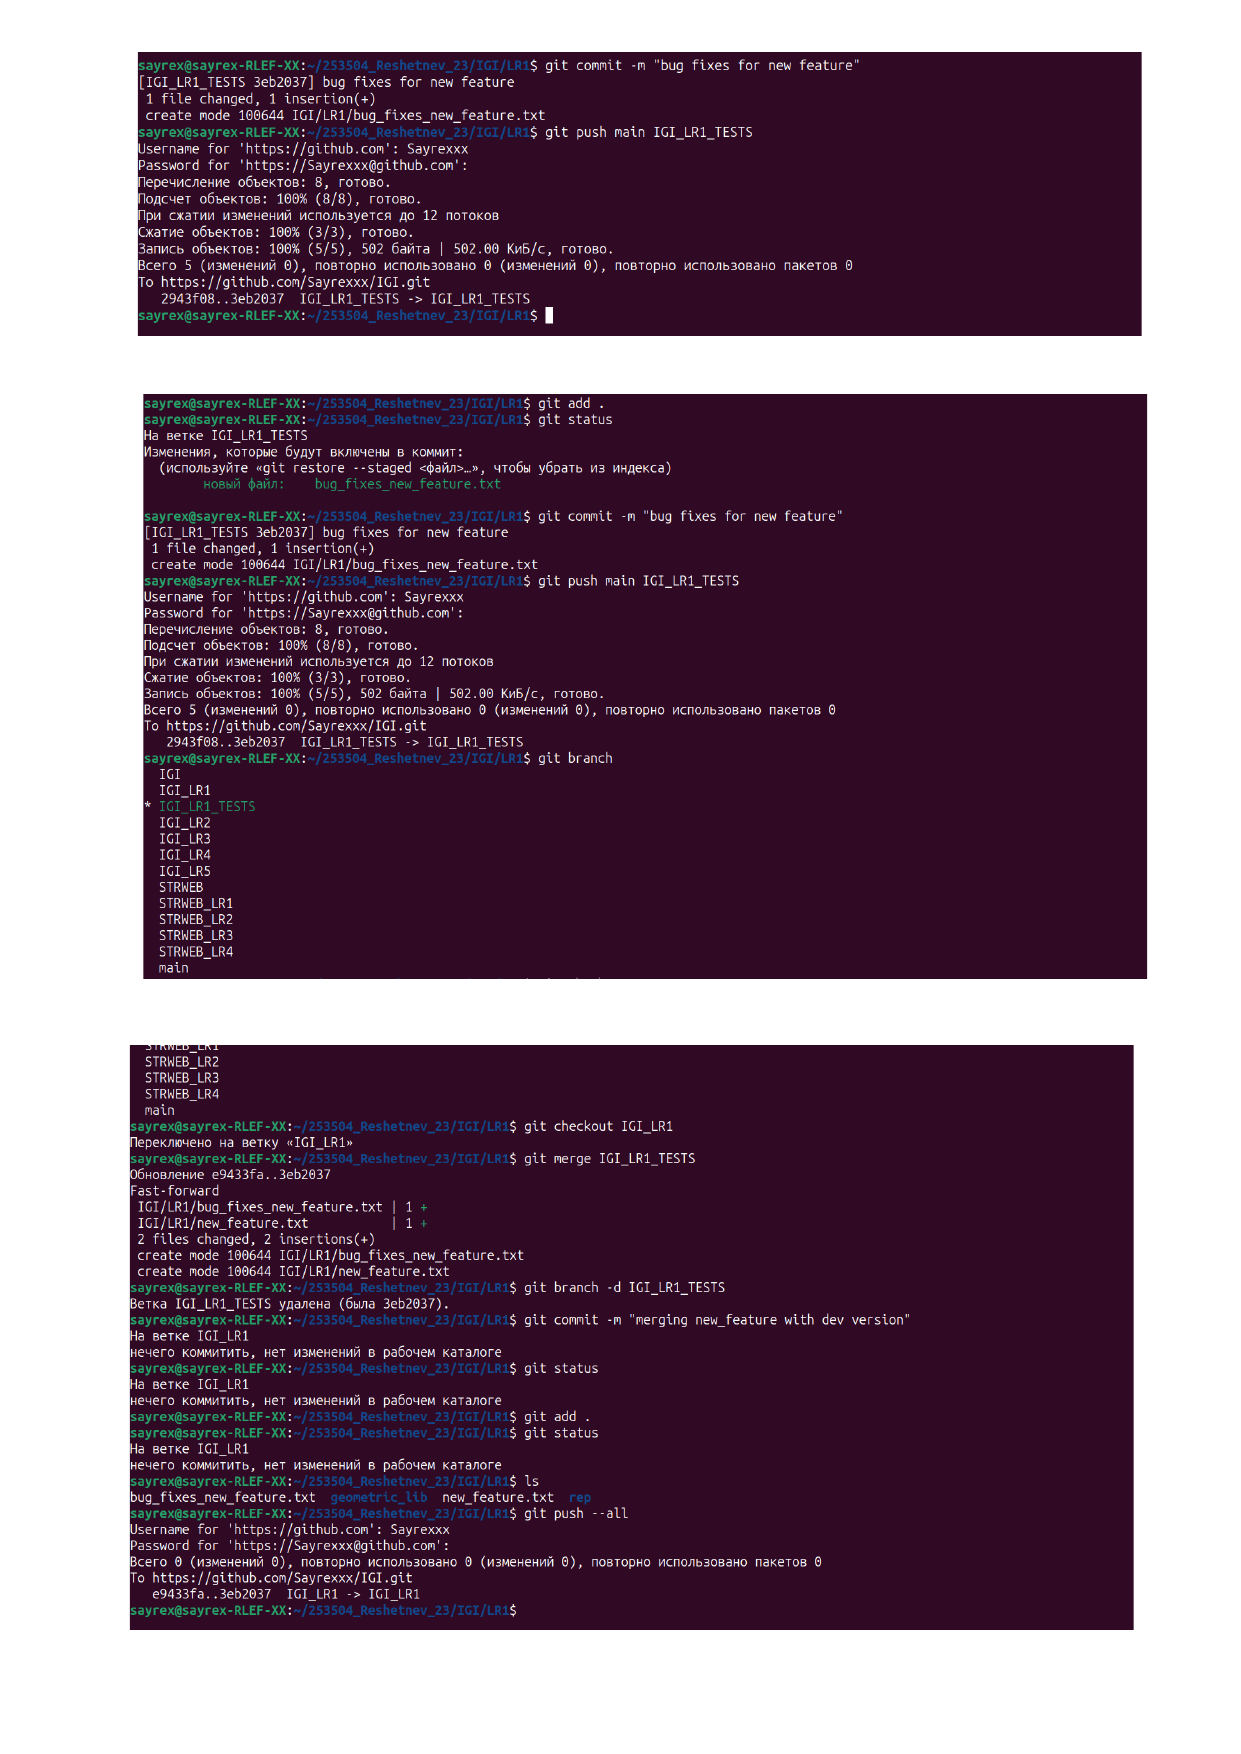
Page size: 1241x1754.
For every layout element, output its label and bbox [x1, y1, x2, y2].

picture [143, 394, 1148, 979]
picture [137, 52, 1142, 336]
picture [129, 1045, 1134, 1630]
